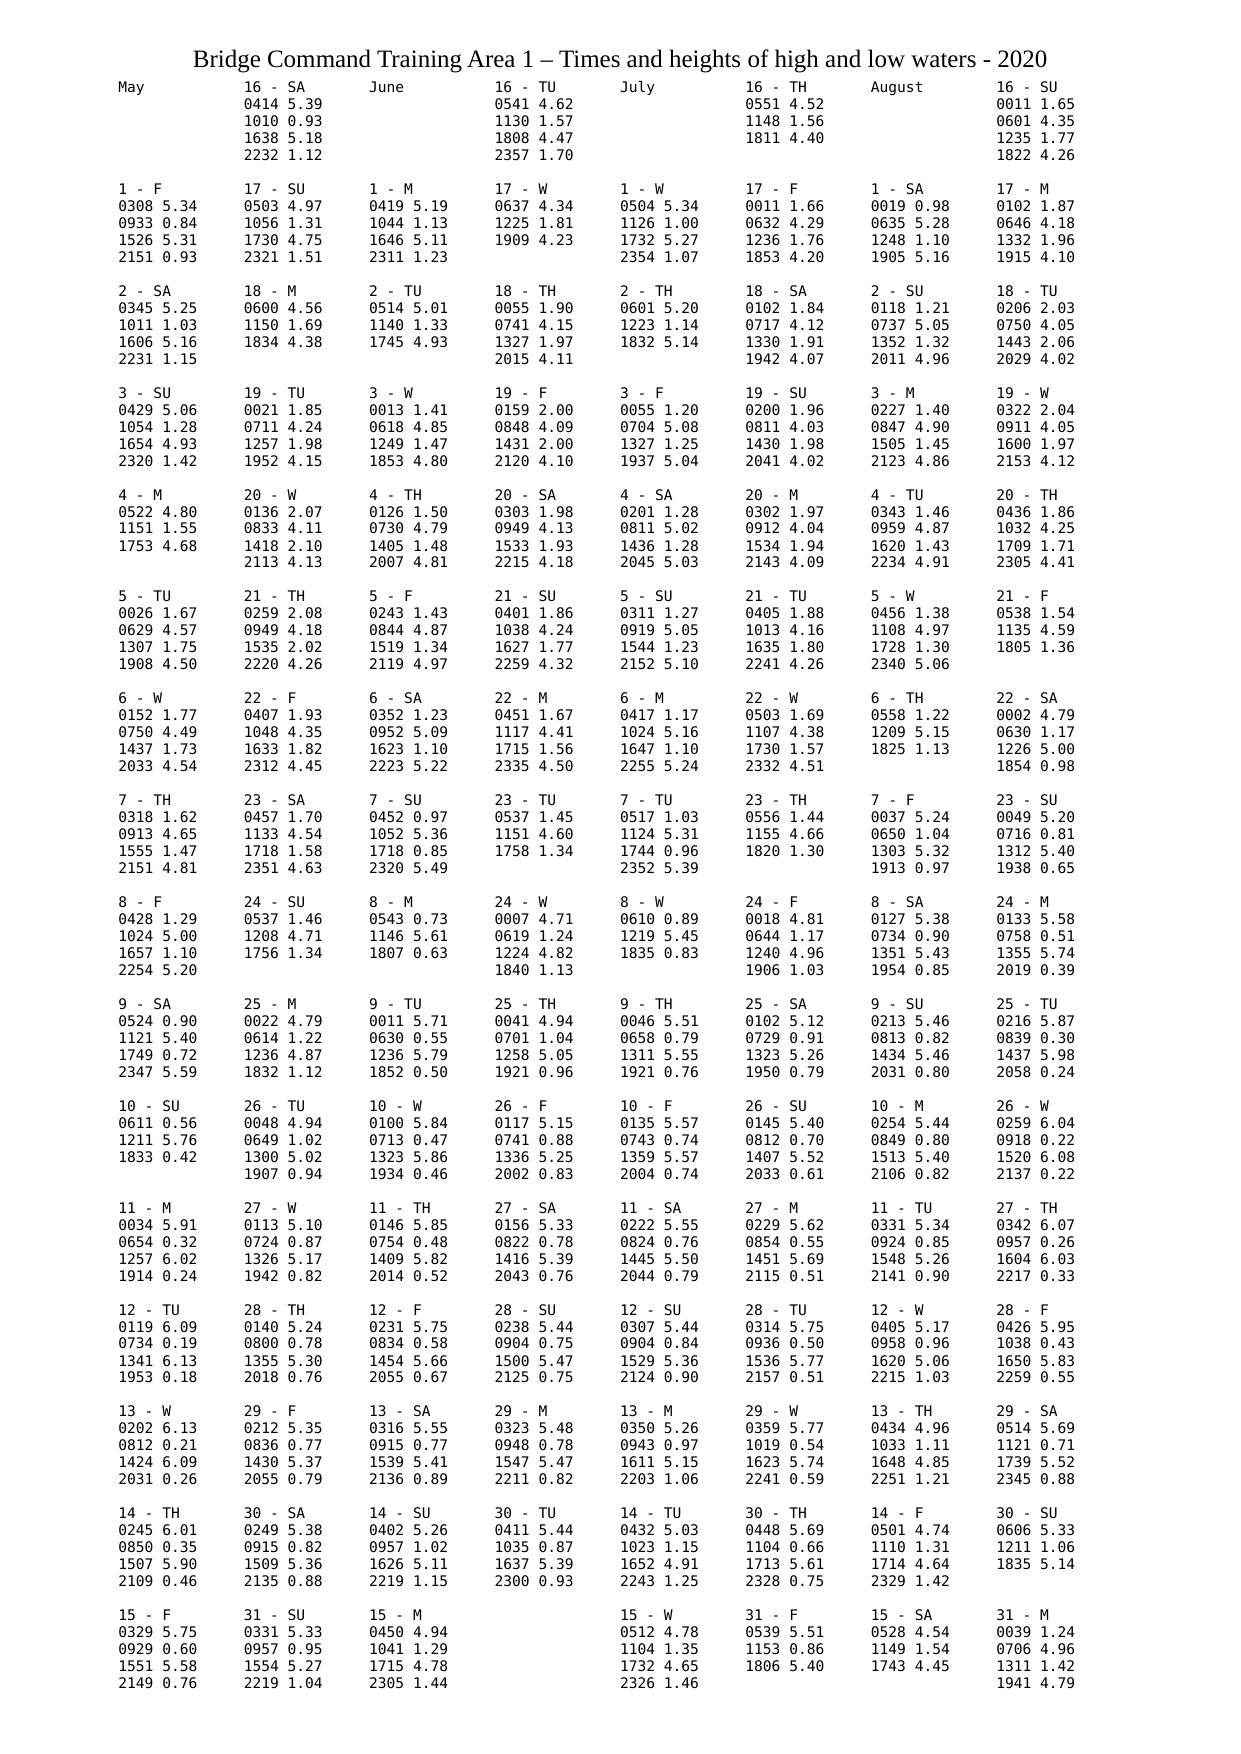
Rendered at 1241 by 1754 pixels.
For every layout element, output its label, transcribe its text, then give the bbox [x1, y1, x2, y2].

text 2033 4.54 [118, 758, 243, 775]
text 1451 5.69 [745, 1251, 871, 1267]
text 1416 5.39 [494, 1251, 620, 1267]
text 2143 4.09 [745, 554, 871, 571]
text 0034 5.91 [118, 1217, 243, 1233]
text 0619 1.24 [494, 928, 620, 945]
text 0904 0.84 [620, 1335, 745, 1352]
text 2123 4.86 [871, 452, 996, 469]
text 0238 5.44 [494, 1318, 620, 1335]
text 2113 4.13 [243, 554, 369, 571]
text 7 - TU [620, 792, 745, 809]
text 2234 4.91 [871, 554, 996, 571]
text 1520 6.08 [996, 1149, 1122, 1166]
text 25 - TU [996, 996, 1122, 1013]
text 10 - F [620, 1098, 745, 1115]
text 0450 4.94 [369, 1624, 494, 1641]
text 0414 5.39 [243, 96, 369, 113]
text 0716 0.81 [996, 826, 1122, 843]
text 2311 1.23 [369, 249, 494, 266]
text 20 - SA [494, 486, 620, 503]
text 0212 5.35 [243, 1420, 369, 1437]
text 1915 4.10 [996, 249, 1122, 266]
text 2300 0.93 [494, 1573, 620, 1590]
text 17 - W [494, 181, 620, 198]
text 0743 0.74 [620, 1132, 745, 1149]
text 1434 5.46 [871, 1047, 996, 1064]
text 0048 4.94 [243, 1115, 369, 1132]
text 1627 1.77 [494, 639, 620, 656]
text 1547 5.47 [494, 1454, 620, 1471]
text 0632 4.29 [745, 215, 871, 232]
text 1744 0.96 [620, 843, 745, 860]
text 0159 2.00 [494, 402, 620, 418]
text 14 - F [871, 1505, 996, 1522]
text 1355 5.30 [243, 1352, 369, 1369]
text 0222 5.55 [620, 1217, 745, 1233]
text 1555 1.47 [118, 843, 243, 860]
text 1209 5.15 [871, 724, 996, 741]
text 1 - F [118, 181, 243, 198]
text 31 - SU [243, 1607, 369, 1624]
text 0102 1.87 [996, 198, 1122, 215]
text 0701 1.04 [494, 1030, 620, 1047]
text 1130 1.57 [494, 113, 620, 130]
text 1226 5.00 [996, 741, 1122, 758]
text 1153 0.86 [745, 1641, 871, 1658]
text 29 - F [243, 1403, 369, 1420]
text 15 - SA [871, 1607, 996, 1624]
text 19 - TU [243, 384, 369, 402]
text 1437 5.98 [996, 1047, 1122, 1064]
text 0113 5.10 [243, 1217, 369, 1233]
text 0452 0.97 [369, 809, 494, 826]
text 0949 4.13 [494, 520, 620, 537]
text 0118 1.21 [871, 300, 996, 317]
text 2119 4.97 [369, 656, 494, 673]
text 4 - TH [369, 486, 494, 503]
text 2255 5.24 [620, 758, 745, 775]
text 18 - TU [996, 283, 1122, 300]
text 1110 1.31 [871, 1539, 996, 1556]
text 24 - SU [243, 894, 369, 911]
text 1715 4.78 [369, 1658, 494, 1675]
text 1430 5.37 [243, 1454, 369, 1471]
text 0754 0.48 [369, 1233, 494, 1251]
text 0243 1.43 [369, 605, 494, 622]
text 0411 5.44 [494, 1522, 620, 1539]
text 1352 1.32 [871, 334, 996, 351]
text 2231 1.15 [118, 351, 243, 368]
text June [369, 79, 494, 96]
text 1240 4.96 [745, 945, 871, 962]
text 2015 4.11 [494, 351, 620, 368]
text 0834 0.58 [369, 1335, 494, 1352]
text 0046 5.51 [620, 1013, 745, 1030]
text 2340 5.06 [871, 656, 996, 673]
text 27 - M [745, 1199, 871, 1217]
text 0839 0.30 [996, 1030, 1122, 1047]
text 1942 0.82 [243, 1267, 369, 1284]
text 2014 0.52 [369, 1267, 494, 1284]
text 0958 0.96 [871, 1335, 996, 1352]
text 1355 5.74 [996, 945, 1122, 962]
text 1934 0.46 [369, 1166, 494, 1183]
text 2031 0.80 [871, 1064, 996, 1081]
text 1323 5.86 [369, 1149, 494, 1166]
text 0401 1.86 [494, 605, 620, 622]
text 21 - TH [243, 588, 369, 605]
text 2141 0.90 [871, 1267, 996, 1284]
text 1921 0.76 [620, 1064, 745, 1081]
text 1938 0.65 [996, 860, 1122, 877]
text 24 - F [745, 894, 871, 911]
text 1224 4.82 [494, 945, 620, 962]
text 27 - W [243, 1199, 369, 1217]
text 1835 0.83 [620, 945, 745, 962]
text 0915 0.77 [369, 1437, 494, 1454]
text 1405 1.48 [369, 537, 494, 554]
text 2219 1.15 [369, 1573, 494, 1590]
text 0417 1.17 [620, 707, 745, 724]
text 14 - SU [369, 1505, 494, 1522]
text 1500 5.47 [494, 1352, 620, 1369]
text 6 - SA [369, 690, 494, 707]
text 0750 4.05 [996, 317, 1122, 334]
text 15 - M [369, 1607, 494, 1624]
text 15 - W [620, 1607, 745, 1624]
text 1332 1.96 [996, 232, 1122, 249]
text 2259 4.32 [494, 656, 620, 673]
text 1011 1.03 [118, 317, 243, 334]
text 1437 1.73 [118, 741, 243, 758]
text 10 - SU [118, 1098, 243, 1115]
text 3 - F [620, 384, 745, 402]
text 8 - W [620, 894, 745, 911]
text 2220 4.26 [243, 656, 369, 673]
text 1611 5.15 [620, 1454, 745, 1471]
text 0514 5.69 [996, 1420, 1122, 1437]
text 0800 0.78 [243, 1335, 369, 1352]
text 1052 5.36 [369, 826, 494, 843]
text 14 - TU [620, 1505, 745, 1522]
text 1536 5.77 [745, 1352, 871, 1369]
text 0342 6.07 [996, 1217, 1122, 1233]
text 26 - SU [745, 1098, 871, 1115]
text 1443 2.06 [996, 334, 1122, 351]
text 2137 0.22 [996, 1166, 1122, 1183]
text 1359 5.57 [620, 1149, 745, 1166]
text 0021 1.85 [243, 402, 369, 418]
text 1657 1.10 [118, 945, 243, 962]
text 0503 1.69 [745, 707, 871, 724]
text 0610 0.89 [620, 911, 745, 928]
text 1539 5.41 [369, 1454, 494, 1471]
text 1150 1.69 [243, 317, 369, 334]
text 1822 4.26 [996, 147, 1122, 164]
text 5 - SU [620, 588, 745, 605]
text 11 - TH [369, 1199, 494, 1217]
text 23 - TU [494, 792, 620, 809]
text 1149 1.54 [871, 1641, 996, 1658]
text 0102 1.84 [745, 300, 871, 317]
text 1236 5.79 [369, 1047, 494, 1064]
text 0432 5.03 [620, 1522, 745, 1539]
text 0654 0.32 [118, 1233, 243, 1251]
text 29 - W [745, 1403, 871, 1420]
text 0537 1.45 [494, 809, 620, 826]
text 1648 4.85 [871, 1454, 996, 1471]
text 1303 5.32 [871, 843, 996, 860]
text 2332 4.51 [745, 758, 871, 775]
text 1906 1.03 [745, 962, 871, 979]
text 0904 0.75 [494, 1335, 620, 1352]
text 2320 5.49 [369, 860, 494, 877]
text 21 - SU [494, 588, 620, 605]
text 1913 0.97 [871, 860, 996, 877]
text 1326 5.17 [243, 1251, 369, 1267]
text 13 - SA [369, 1403, 494, 1420]
text 2305 1.44 [369, 1675, 494, 1692]
text 16 - TH [745, 79, 871, 96]
text 1041 1.29 [369, 1641, 494, 1658]
text 1544 1.23 [620, 639, 745, 656]
text 19 - SU [745, 384, 871, 402]
text 12 - F [369, 1301, 494, 1318]
text 1638 5.18 [243, 130, 369, 147]
text 0322 2.04 [996, 402, 1122, 418]
text 0918 0.22 [996, 1132, 1122, 1149]
text July [620, 79, 745, 96]
text 1806 5.40 [745, 1658, 871, 1675]
text 1637 5.39 [494, 1556, 620, 1573]
text 0216 5.87 [996, 1013, 1122, 1030]
text 0429 5.06 [118, 402, 243, 418]
text 1311 1.42 [996, 1658, 1122, 1675]
text 2055 0.67 [369, 1369, 494, 1386]
text 1509 5.36 [243, 1556, 369, 1573]
text 2312 4.45 [243, 758, 369, 775]
text 15 - F [118, 1607, 243, 1624]
text 1749 0.72 [118, 1047, 243, 1064]
text 1805 1.36 [996, 639, 1122, 656]
text 0717 4.12 [745, 317, 871, 334]
text 0514 5.01 [369, 300, 494, 317]
text 1914 0.24 [118, 1267, 243, 1284]
text 0201 1.28 [620, 503, 745, 520]
text 0405 1.88 [745, 605, 871, 622]
text 2157 0.51 [745, 1369, 871, 1386]
text 0402 5.26 [369, 1522, 494, 1539]
text 6 - TH [871, 690, 996, 707]
text 13 - TH [871, 1403, 996, 1420]
text 0041 4.94 [494, 1013, 620, 1030]
text 17 - M [996, 181, 1122, 198]
text 2058 0.24 [996, 1064, 1122, 1081]
text 1907 0.94 [243, 1166, 369, 1183]
text 0630 1.17 [996, 724, 1122, 741]
text 0919 5.05 [620, 622, 745, 639]
text 1351 5.43 [871, 945, 996, 962]
text 1505 1.45 [871, 436, 996, 452]
text 2007 4.81 [369, 554, 494, 571]
text 2124 0.90 [620, 1369, 745, 1386]
text 1236 1.76 [745, 232, 871, 249]
text 0836 0.77 [243, 1437, 369, 1454]
text 31 - F [745, 1607, 871, 1624]
text 14 - TH [118, 1505, 243, 1522]
text 1718 0.85 [369, 843, 494, 860]
text 1909 4.23 [494, 232, 620, 249]
text 1 - M [369, 181, 494, 198]
text 1135 4.59 [996, 622, 1122, 639]
text 1107 4.38 [745, 724, 871, 741]
text 0037 5.24 [871, 809, 996, 826]
text 2109 0.46 [118, 1573, 243, 1590]
text 1652 4.91 [620, 1556, 745, 1573]
text 1606 5.16 [118, 334, 243, 351]
text 0601 4.35 [996, 113, 1122, 130]
text 16 - TU [494, 79, 620, 96]
text 4 - M [118, 486, 243, 503]
text 7 - TH [118, 792, 243, 809]
text 2004 0.74 [620, 1166, 745, 1183]
text 0314 5.75 [745, 1318, 871, 1335]
text 1409 5.82 [369, 1251, 494, 1267]
text 1852 0.50 [369, 1064, 494, 1081]
text 0135 5.57 [620, 1115, 745, 1132]
text 0457 1.70 [243, 809, 369, 826]
text 1424 6.09 [118, 1454, 243, 1471]
text 28 - SU [494, 1301, 620, 1318]
text 1533 1.93 [494, 537, 620, 554]
text 2320 1.42 [118, 452, 243, 469]
text 1148 1.56 [745, 113, 871, 130]
text 0133 5.58 [996, 911, 1122, 928]
text 1756 1.34 [243, 945, 369, 962]
text 1 - SA [871, 181, 996, 198]
text 1323 5.26 [745, 1047, 871, 1064]
text 0331 5.33 [243, 1624, 369, 1641]
text 28 - TU [745, 1301, 871, 1318]
text 1840 1.13 [494, 962, 620, 979]
text 2254 5.20 [118, 962, 243, 979]
text 0259 6.04 [996, 1115, 1122, 1132]
text 0948 0.78 [494, 1437, 620, 1454]
text 1647 1.10 [620, 741, 745, 758]
text 1714 4.64 [871, 1556, 996, 1573]
text 0811 4.03 [745, 418, 871, 436]
text 0543 0.73 [369, 911, 494, 928]
text 0405 5.17 [871, 1318, 996, 1335]
text 0331 5.34 [871, 1217, 996, 1233]
text 2347 5.59 [118, 1064, 243, 1081]
text 2335 4.50 [494, 758, 620, 775]
text 0957 0.26 [996, 1233, 1122, 1251]
text 0343 1.46 [871, 503, 996, 520]
text 1436 1.28 [620, 537, 745, 554]
text 18 - TH [494, 283, 620, 300]
text 0303 1.98 [494, 503, 620, 520]
text 1311 5.55 [620, 1047, 745, 1064]
text 1258 5.05 [494, 1047, 620, 1064]
text 0407 1.93 [243, 707, 369, 724]
text 2125 0.75 [494, 1369, 620, 1386]
text 0644 1.17 [745, 928, 871, 945]
text 2151 4.81 [118, 860, 243, 877]
text 0249 5.38 [243, 1522, 369, 1539]
text 0629 4.57 [118, 622, 243, 639]
text 12 - TU [118, 1301, 243, 1318]
text 0541 4.62 [494, 96, 620, 113]
text 2352 5.39 [620, 860, 745, 877]
text 1151 4.60 [494, 826, 620, 843]
text 1454 5.66 [369, 1352, 494, 1369]
text 1811 4.40 [745, 130, 871, 147]
text 0419 5.19 [369, 198, 494, 215]
text 2211 0.82 [494, 1471, 620, 1488]
text 0741 0.88 [494, 1132, 620, 1149]
text 30 - SU [996, 1505, 1122, 1522]
text 12 - W [871, 1301, 996, 1318]
text 0316 5.55 [369, 1420, 494, 1437]
text 19 - W [996, 384, 1122, 402]
text 0100 5.84 [369, 1115, 494, 1132]
text 0329 5.75 [118, 1624, 243, 1641]
text 0259 2.08 [243, 605, 369, 622]
text 1650 5.83 [996, 1352, 1122, 1369]
text 2357 1.70 [494, 147, 620, 164]
text 1820 1.30 [745, 843, 871, 860]
text 2243 1.25 [620, 1573, 745, 1590]
text 0737 5.05 [871, 317, 996, 334]
text 12 - SU [620, 1301, 745, 1318]
text 1941 4.79 [996, 1675, 1122, 1692]
text 0307 5.44 [620, 1318, 745, 1335]
text 29 - M [494, 1403, 620, 1420]
text 0245 6.01 [118, 1522, 243, 1539]
text 1035 0.87 [494, 1539, 620, 1556]
text 1225 1.81 [494, 215, 620, 232]
text 7 - SU [369, 792, 494, 809]
text 1249 1.47 [369, 436, 494, 452]
text 16 - SU [996, 79, 1122, 96]
text 10 - M [871, 1098, 996, 1115]
text 1718 1.58 [243, 843, 369, 860]
text 1551 5.58 [118, 1658, 243, 1675]
text 1307 1.75 [118, 639, 243, 656]
text 0049 5.20 [996, 809, 1122, 826]
text 23 - SA [243, 792, 369, 809]
text 1635 1.80 [745, 639, 871, 656]
text 0145 5.40 [745, 1115, 871, 1132]
text 26 - F [494, 1098, 620, 1115]
text 0849 0.80 [871, 1132, 996, 1149]
text 0504 5.34 [620, 198, 745, 215]
text 3 - W [369, 384, 494, 402]
text 0140 5.24 [243, 1318, 369, 1335]
text 1038 0.43 [996, 1335, 1122, 1352]
text 1024 5.16 [620, 724, 745, 741]
text 7 - F [871, 792, 996, 809]
text 0213 5.46 [871, 1013, 996, 1030]
text 11 - M [118, 1199, 243, 1217]
text 2 - TU [369, 283, 494, 300]
text 3 - SU [118, 384, 243, 402]
text 0729 0.91 [745, 1030, 871, 1047]
text 9 - TH [620, 996, 745, 1013]
text 2019 0.39 [996, 962, 1122, 979]
text 0456 1.38 [871, 605, 996, 622]
text 26 - W [996, 1098, 1122, 1115]
text 2215 1.03 [871, 1369, 996, 1386]
text 0206 2.03 [996, 300, 1122, 317]
text 0854 0.55 [745, 1233, 871, 1251]
text 1257 1.98 [243, 436, 369, 452]
text 1133 4.54 [243, 826, 369, 843]
text 2223 5.22 [369, 758, 494, 775]
text 2232 1.12 [243, 147, 369, 164]
text 0229 5.62 [745, 1217, 871, 1233]
text 8 - F [118, 894, 243, 911]
text 1623 5.74 [745, 1454, 871, 1471]
text 0539 5.51 [745, 1624, 871, 1641]
text 13 - M [620, 1403, 745, 1420]
text 1728 1.30 [871, 639, 996, 656]
text 25 - M [243, 996, 369, 1013]
text 2259 0.55 [996, 1369, 1122, 1386]
text 1121 0.71 [996, 1437, 1122, 1454]
text 0915 0.82 [243, 1539, 369, 1556]
text 1833 0.42 [118, 1149, 243, 1166]
text 1743 4.45 [871, 1658, 996, 1675]
text 22 - W [745, 690, 871, 707]
text 28 - TH [243, 1301, 369, 1318]
text 0713 0.47 [369, 1132, 494, 1149]
text 1257 6.02 [118, 1251, 243, 1267]
text 1832 5.14 [620, 334, 745, 351]
text 0750 4.49 [118, 724, 243, 741]
text 1623 1.10 [369, 741, 494, 758]
text 0611 0.56 [118, 1115, 243, 1132]
text 1529 5.36 [620, 1352, 745, 1369]
text 1151 1.55 [118, 520, 243, 537]
text 0724 0.87 [243, 1233, 369, 1251]
text 21 - TU [745, 588, 871, 605]
text 2329 1.42 [871, 1573, 996, 1590]
text 22 - F [243, 690, 369, 707]
text 0601 5.20 [620, 300, 745, 317]
text 0200 1.96 [745, 402, 871, 418]
text 2241 4.26 [745, 656, 871, 673]
text 2203 1.06 [620, 1471, 745, 1488]
text 0434 4.96 [871, 1420, 996, 1437]
text 0649 1.02 [243, 1132, 369, 1149]
text 0600 4.56 [243, 300, 369, 317]
text 0254 5.44 [871, 1115, 996, 1132]
text 18 - M [243, 283, 369, 300]
text 1146 5.61 [369, 928, 494, 945]
text 1140 1.33 [369, 317, 494, 334]
text 0011 5.71 [369, 1013, 494, 1030]
text 0156 5.33 [494, 1217, 620, 1233]
text 2321 1.51 [243, 249, 369, 266]
text 0436 1.86 [996, 503, 1122, 520]
text 9 - SA [118, 996, 243, 1013]
text 30 - TH [745, 1505, 871, 1522]
text 17 - SU [243, 181, 369, 198]
text 0227 1.40 [871, 402, 996, 418]
text 0811 5.02 [620, 520, 745, 537]
text 0558 1.22 [871, 707, 996, 724]
text 1117 4.41 [494, 724, 620, 741]
text 5 - TU [118, 588, 243, 605]
text 1336 5.25 [494, 1149, 620, 1166]
text 0127 5.38 [871, 911, 996, 928]
text 0734 0.19 [118, 1335, 243, 1352]
text 1715 1.56 [494, 741, 620, 758]
text 0812 0.21 [118, 1437, 243, 1454]
text 1236 4.87 [243, 1047, 369, 1064]
text 1853 4.80 [369, 452, 494, 469]
text 0844 4.87 [369, 622, 494, 639]
text 0924 0.85 [871, 1233, 996, 1251]
text 2041 4.02 [745, 452, 871, 469]
text 0637 4.34 [494, 198, 620, 215]
text 2151 0.93 [118, 249, 243, 266]
text 1548 5.26 [871, 1251, 996, 1267]
text 0007 4.71 [494, 911, 620, 928]
text 1834 4.38 [243, 334, 369, 351]
text 1758 1.34 [494, 843, 620, 860]
text 0231 5.75 [369, 1318, 494, 1335]
text May [118, 79, 243, 96]
text 1853 4.20 [745, 249, 871, 266]
text 2152 5.10 [620, 656, 745, 673]
text 1832 1.12 [243, 1064, 369, 1081]
text 1108 4.97 [871, 622, 996, 639]
text 0503 4.97 [243, 198, 369, 215]
text 2217 0.33 [996, 1267, 1122, 1284]
text 0019 0.98 [871, 198, 996, 215]
text 1633 1.82 [243, 741, 369, 758]
text 1952 4.15 [243, 452, 369, 469]
text 0323 5.48 [494, 1420, 620, 1437]
text 1155 4.66 [745, 826, 871, 843]
text 2055 0.79 [243, 1471, 369, 1488]
text 0850 0.35 [118, 1539, 243, 1556]
text 1056 1.31 [243, 215, 369, 232]
text 0517 1.03 [620, 809, 745, 826]
text 1709 1.71 [996, 537, 1122, 554]
text 1418 2.10 [243, 537, 369, 554]
text 1126 1.00 [620, 215, 745, 232]
text 0522 4.80 [118, 503, 243, 520]
text 0345 5.25 [118, 300, 243, 317]
text 0734 0.90 [871, 928, 996, 945]
text 1300 5.02 [243, 1149, 369, 1166]
text 0912 4.04 [745, 520, 871, 537]
text 1554 5.27 [243, 1658, 369, 1675]
text 1950 0.79 [745, 1064, 871, 1081]
text 30 - TU [494, 1505, 620, 1522]
text 16 - SA [243, 79, 369, 96]
text 6 - W [118, 690, 243, 707]
text 1507 5.90 [118, 1556, 243, 1573]
text 1745 4.93 [369, 334, 494, 351]
text 1445 5.50 [620, 1251, 745, 1267]
text 1211 5.76 [118, 1132, 243, 1149]
text 1341 6.13 [118, 1352, 243, 1369]
text 0551 4.52 [745, 96, 871, 113]
text 2120 4.10 [494, 452, 620, 469]
text 1620 5.06 [871, 1352, 996, 1369]
text 1019 0.54 [745, 1437, 871, 1454]
text 2045 5.03 [620, 554, 745, 571]
text 2215 4.18 [494, 554, 620, 571]
text 30 - SA [243, 1505, 369, 1522]
text 0847 4.90 [871, 418, 996, 436]
text 28 - F [996, 1301, 1122, 1318]
text 0658 0.79 [620, 1030, 745, 1047]
text 0949 4.18 [243, 622, 369, 639]
text 0119 6.09 [118, 1318, 243, 1335]
text 0428 1.29 [118, 911, 243, 928]
text 0952 5.09 [369, 724, 494, 741]
text 1211 1.06 [996, 1539, 1122, 1556]
text 23 - TH [745, 792, 871, 809]
text 2345 0.88 [996, 1471, 1122, 1488]
text 0537 1.46 [243, 911, 369, 928]
text 0011 1.65 [996, 96, 1122, 113]
text 3 - M [871, 384, 996, 402]
text 1013 4.16 [745, 622, 871, 639]
text 0848 4.09 [494, 418, 620, 436]
text 0833 4.11 [243, 520, 369, 537]
text 1835 5.14 [996, 1556, 1122, 1573]
text 1054 1.28 [118, 418, 243, 436]
text 2354 1.07 [620, 249, 745, 266]
text 0022 4.79 [243, 1013, 369, 1030]
text 1732 5.27 [620, 232, 745, 249]
text 0936 0.50 [745, 1335, 871, 1352]
text 0426 5.95 [996, 1318, 1122, 1335]
text 6 - M [620, 690, 745, 707]
text 0126 1.50 [369, 503, 494, 520]
text 0913 4.65 [118, 826, 243, 843]
text 1048 4.35 [243, 724, 369, 741]
text 9 - SU [871, 996, 996, 1013]
text 2 - SA [118, 283, 243, 300]
text 20 - TH [996, 486, 1122, 503]
text 1825 1.13 [871, 741, 996, 758]
text 1526 5.31 [118, 232, 243, 249]
text 0730 4.79 [369, 520, 494, 537]
text 1312 5.40 [996, 843, 1122, 860]
text 1732 4.65 [620, 1658, 745, 1675]
text 1905 5.16 [871, 249, 996, 266]
text 1942 4.07 [745, 351, 871, 368]
text 0704 5.08 [620, 418, 745, 436]
text 27 - TH [996, 1199, 1122, 1217]
text 1739 5.52 [996, 1454, 1122, 1471]
text 0501 4.74 [871, 1522, 996, 1539]
text 2328 0.75 [745, 1573, 871, 1590]
text 2251 1.21 [871, 1471, 996, 1488]
text 1044 1.13 [369, 215, 494, 232]
text 1908 4.50 [118, 656, 243, 673]
text 1327 1.97 [494, 334, 620, 351]
text 20 - M [745, 486, 871, 503]
text 0308 5.34 [118, 198, 243, 215]
text 0448 5.69 [745, 1522, 871, 1539]
text 2106 0.82 [871, 1166, 996, 1183]
text 1535 2.02 [243, 639, 369, 656]
text 1654 4.93 [118, 436, 243, 452]
text 4 - TU [871, 486, 996, 503]
text 0957 1.02 [369, 1539, 494, 1556]
text 2033 0.61 [745, 1166, 871, 1183]
text 18 - SA [745, 283, 871, 300]
text 26 - TU [243, 1098, 369, 1115]
text 0055 1.90 [494, 300, 620, 317]
text 2149 0.76 [118, 1675, 243, 1692]
text 8 - M [369, 894, 494, 911]
text 2326 1.46 [620, 1675, 745, 1692]
text 1604 6.03 [996, 1251, 1122, 1267]
text 5 - F [369, 588, 494, 605]
text 0959 4.87 [871, 520, 996, 537]
text 1223 1.14 [620, 317, 745, 334]
text 0929 0.60 [118, 1641, 243, 1658]
text 19 - F [494, 384, 620, 402]
text 1753 4.68 [118, 537, 243, 554]
text 0614 1.22 [243, 1030, 369, 1047]
text 24 - W [494, 894, 620, 911]
text 2011 4.96 [871, 351, 996, 368]
text 13 - W [118, 1403, 243, 1420]
text 0359 5.77 [745, 1420, 871, 1437]
text 0451 1.67 [494, 707, 620, 724]
text 1219 5.45 [620, 928, 745, 945]
text 2305 4.41 [996, 554, 1122, 571]
text 1730 1.57 [745, 741, 871, 758]
text 1208 4.71 [243, 928, 369, 945]
text 0311 1.27 [620, 605, 745, 622]
text 22 - SA [996, 690, 1122, 707]
text 11 - TU [871, 1199, 996, 1217]
text 0055 1.20 [620, 402, 745, 418]
text 1104 1.35 [620, 1641, 745, 1658]
text 24 - M [996, 894, 1122, 911]
text 1104 0.66 [745, 1539, 871, 1556]
text 0002 4.79 [996, 707, 1122, 724]
text 1626 5.11 [369, 1556, 494, 1573]
text 1024 5.00 [118, 928, 243, 945]
text 25 - SA [745, 996, 871, 1013]
text 0202 6.13 [118, 1420, 243, 1437]
text 0102 5.12 [745, 1013, 871, 1030]
text 0911 4.05 [996, 418, 1122, 436]
text 1730 4.75 [243, 232, 369, 249]
text 11 - SA [620, 1199, 745, 1217]
text 0606 5.33 [996, 1522, 1122, 1539]
text 2029 4.02 [996, 351, 1122, 368]
text 0824 0.76 [620, 1233, 745, 1251]
text 1023 1.15 [620, 1539, 745, 1556]
text 1519 1.34 [369, 639, 494, 656]
text 1807 0.63 [369, 945, 494, 962]
text 1808 4.47 [494, 130, 620, 147]
text 0630 0.55 [369, 1030, 494, 1047]
text 1646 5.11 [369, 232, 494, 249]
text 1033 1.11 [871, 1437, 996, 1454]
text 0813 0.82 [871, 1030, 996, 1047]
text 0711 4.24 [243, 418, 369, 436]
text 2219 1.04 [243, 1675, 369, 1692]
text 2136 0.89 [369, 1471, 494, 1488]
text 10 - W [369, 1098, 494, 1115]
text 2031 0.26 [118, 1471, 243, 1488]
text 1248 1.10 [871, 232, 996, 249]
text 1124 5.31 [620, 826, 745, 843]
text 1010 0.93 [243, 113, 369, 130]
text 23 - SU [996, 792, 1122, 809]
text 2135 0.88 [243, 1573, 369, 1590]
text 0018 4.81 [745, 911, 871, 928]
text 1121 5.40 [118, 1030, 243, 1047]
text 0013 1.41 [369, 402, 494, 418]
text 1407 5.52 [745, 1149, 871, 1166]
text 4 - SA [620, 486, 745, 503]
text 9 - TU [369, 996, 494, 1013]
text 0812 0.70 [745, 1132, 871, 1149]
text 25 - TH [494, 996, 620, 1013]
text 0646 4.18 [996, 215, 1122, 232]
text 1235 1.77 [996, 130, 1122, 147]
text 1534 1.94 [745, 537, 871, 554]
text 1937 5.04 [620, 452, 745, 469]
text 1431 2.00 [494, 436, 620, 452]
text 20 - W [243, 486, 369, 503]
text 21 - F [996, 588, 1122, 605]
text 1953 0.18 [118, 1369, 243, 1386]
text 0152 1.77 [118, 707, 243, 724]
text 1620 1.43 [871, 537, 996, 554]
text 8 - SA [871, 894, 996, 911]
text 0524 0.90 [118, 1013, 243, 1030]
text 17 - F [745, 181, 871, 198]
text 2153 4.12 [996, 452, 1122, 469]
text 1513 5.40 [871, 1149, 996, 1166]
text 0635 5.28 [871, 215, 996, 232]
text 31 - M [996, 1607, 1122, 1624]
text 1327 1.25 [620, 436, 745, 452]
text 2043 0.76 [494, 1267, 620, 1284]
text 1038 4.24 [494, 622, 620, 639]
text 1 - W [620, 181, 745, 198]
text 2241 0.59 [745, 1471, 871, 1488]
text 0538 1.54 [996, 605, 1122, 622]
text 1921 0.96 [494, 1064, 620, 1081]
text 2 - SU [871, 283, 996, 300]
text 5 - W [871, 588, 996, 605]
text 2002 0.83 [494, 1166, 620, 1183]
text 0528 4.54 [871, 1624, 996, 1641]
text 0350 5.26 [620, 1420, 745, 1437]
text 0650 1.04 [871, 826, 996, 843]
text 0758 0.51 [996, 928, 1122, 945]
text 0618 4.85 [369, 418, 494, 436]
text 0136 2.07 [243, 503, 369, 520]
text 0512 4.78 [620, 1624, 745, 1641]
text 1330 1.91 [745, 334, 871, 351]
text 1032 4.25 [996, 520, 1122, 537]
text 22 - M [494, 690, 620, 707]
text 0011 1.66 [745, 198, 871, 215]
text 2 - TH [620, 283, 745, 300]
text 0933 0.84 [118, 215, 243, 232]
text 0146 5.85 [369, 1217, 494, 1233]
text 0302 1.97 [745, 503, 871, 520]
text 1430 1.98 [745, 436, 871, 452]
text 0318 1.62 [118, 809, 243, 826]
text 1600 1.97 [996, 436, 1122, 452]
text 0117 5.15 [494, 1115, 620, 1132]
text 1854 0.98 [996, 758, 1122, 775]
text 29 - SA [996, 1403, 1122, 1420]
text 2018 0.76 [243, 1369, 369, 1386]
text 1713 5.61 [745, 1556, 871, 1573]
text 0943 0.97 [620, 1437, 745, 1454]
text 0556 1.44 [745, 809, 871, 826]
text 2351 4.63 [243, 860, 369, 877]
text 0706 4.96 [996, 1641, 1122, 1658]
text 0741 4.15 [494, 317, 620, 334]
text 0957 0.95 [243, 1641, 369, 1658]
text 0822 0.78 [494, 1233, 620, 1251]
text 2115 0.51 [745, 1267, 871, 1284]
text 0039 1.24 [996, 1624, 1122, 1641]
text 27 - SA [494, 1199, 620, 1217]
text August [871, 79, 996, 96]
text 0352 1.23 [369, 707, 494, 724]
text 2044 0.79 [620, 1267, 745, 1284]
text 0026 1.67 [118, 605, 243, 622]
text 1954 0.85 [871, 962, 996, 979]
